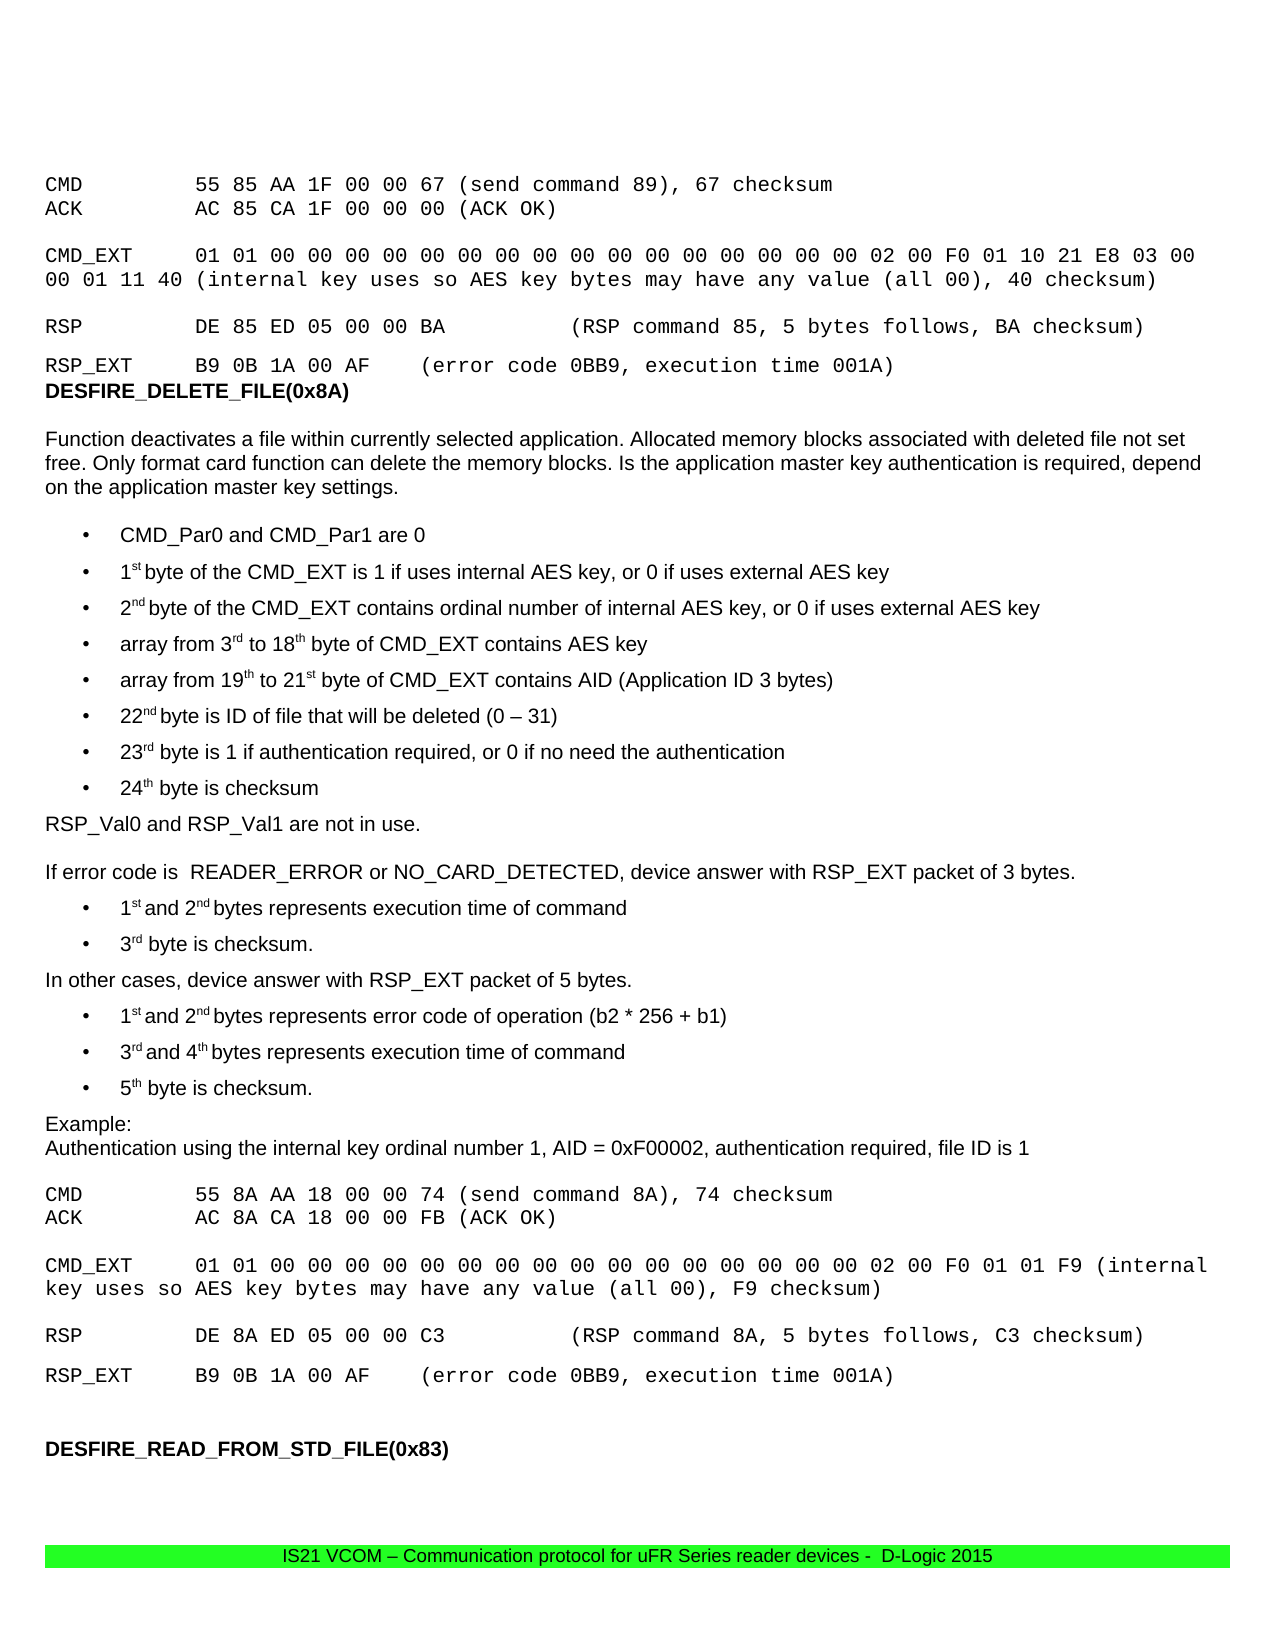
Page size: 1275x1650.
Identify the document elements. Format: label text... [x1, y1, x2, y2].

text Example: [45, 1112, 1230, 1136]
list 1st and 2nd bytes represents execution time of command [82, 896, 1230, 920]
text Authentication using the internal key ordinal number 1, AID = 0xF00002, authentication required, file ID is 1 [45, 1136, 1230, 1160]
text ACK AC 8A CA 18 00 00 FB (ACK OK) [45, 1207, 1230, 1231]
text CMD_EXT 01 01 00 00 00 00 00 00 00 00 00 00 00 00 00 00 00 00 02 00 F0 01 10 21 E8 03 00 00 01 11 40 (internal key uses so AES key bytes may have any value (all 00), 40 checksum) [45, 245, 1230, 292]
text RSP DE 85 ED 05 00 00 BA (RSP command 85, 5 bytes follows, BA checksum) [45, 316, 1230, 339]
list 2nd byte of the CMD_EXT contains ordinal number of internal AES key, or 0 if uses external AES key [82, 596, 1230, 619]
text DESFIRE_READ_FROM_STD_FILE(0x83) [45, 1436, 1230, 1460]
text CMD 55 85 AA 1F 00 00 67 (send command 89), 67 checksum [45, 174, 1230, 198]
text In other cases, device answer with RSP_EXT packet of 5 bytes. [45, 968, 1230, 992]
list 24th byte is checksum [82, 776, 1230, 800]
text ACK AC 85 CA 1F 00 00 00 (ACK OK) [45, 198, 1230, 221]
text RSP_EXT B9 0B 1A 00 AF (error code 0BB9, execution time 001A) [45, 356, 1230, 379]
list CMD_Par0 and CMD_Par1 are 0 [82, 523, 1230, 547]
text RSP DE 8A ED 05 00 00 C3 (RSP command 8A, 5 bytes follows, C3 checksum) [45, 1326, 1230, 1349]
list array from 19th to 21st byte of CMD_EXT contains AID (Application ID 3 bytes) [82, 668, 1230, 692]
text RSP_EXT B9 0B 1A 00 AF (error code 0BB9, execution time 001A) [45, 1365, 1230, 1389]
text If error code is READER_ERROR or NO_CARD_DETECTED, device answer with RSP_EXT packet of 3 bytes. [45, 860, 1230, 884]
list 1st and 2nd bytes represents error code of operation (b2 * 256 + b1) [82, 1004, 1230, 1028]
text CMD_EXT 01 01 00 00 00 00 00 00 00 00 00 00 00 00 00 00 00 00 02 00 F0 01 01 F9 (internal key uses so AES key bytes may have any value (all 00), F9 checksum) [45, 1254, 1230, 1302]
list 5th byte is checksum. [82, 1076, 1230, 1100]
text DESFIRE_DELETE_FILE(0x8A) [45, 379, 1230, 403]
list 23rd byte is 1 if authentication required, or 0 if no need the authentication [82, 740, 1230, 764]
text RSP_Val0 and RSP_Val1 are not in use. [45, 812, 1230, 836]
list 3rd byte is checksum. [82, 932, 1230, 956]
list 22nd byte is ID of file that will be deleted (0 – 31) [82, 704, 1230, 728]
text Function deactivates a file within currently selected application. Allocated memory blocks associated with deleted file not set free. Only format card function can delete the memory blocks. Is the application master key authentication is required, depend on the application master key settings. [45, 427, 1230, 499]
list 3rd and 4th bytes represents execution time of command [82, 1040, 1230, 1064]
list array from 3rd to 18th byte of CMD_EXT contains AES key [82, 632, 1230, 656]
list 1st byte of the CMD_EXT is 1 if uses internal AES key, or 0 if uses external AES key [82, 559, 1230, 583]
text CMD 55 8A AA 18 00 00 74 (send command 8A), 74 checksum [45, 1184, 1230, 1207]
